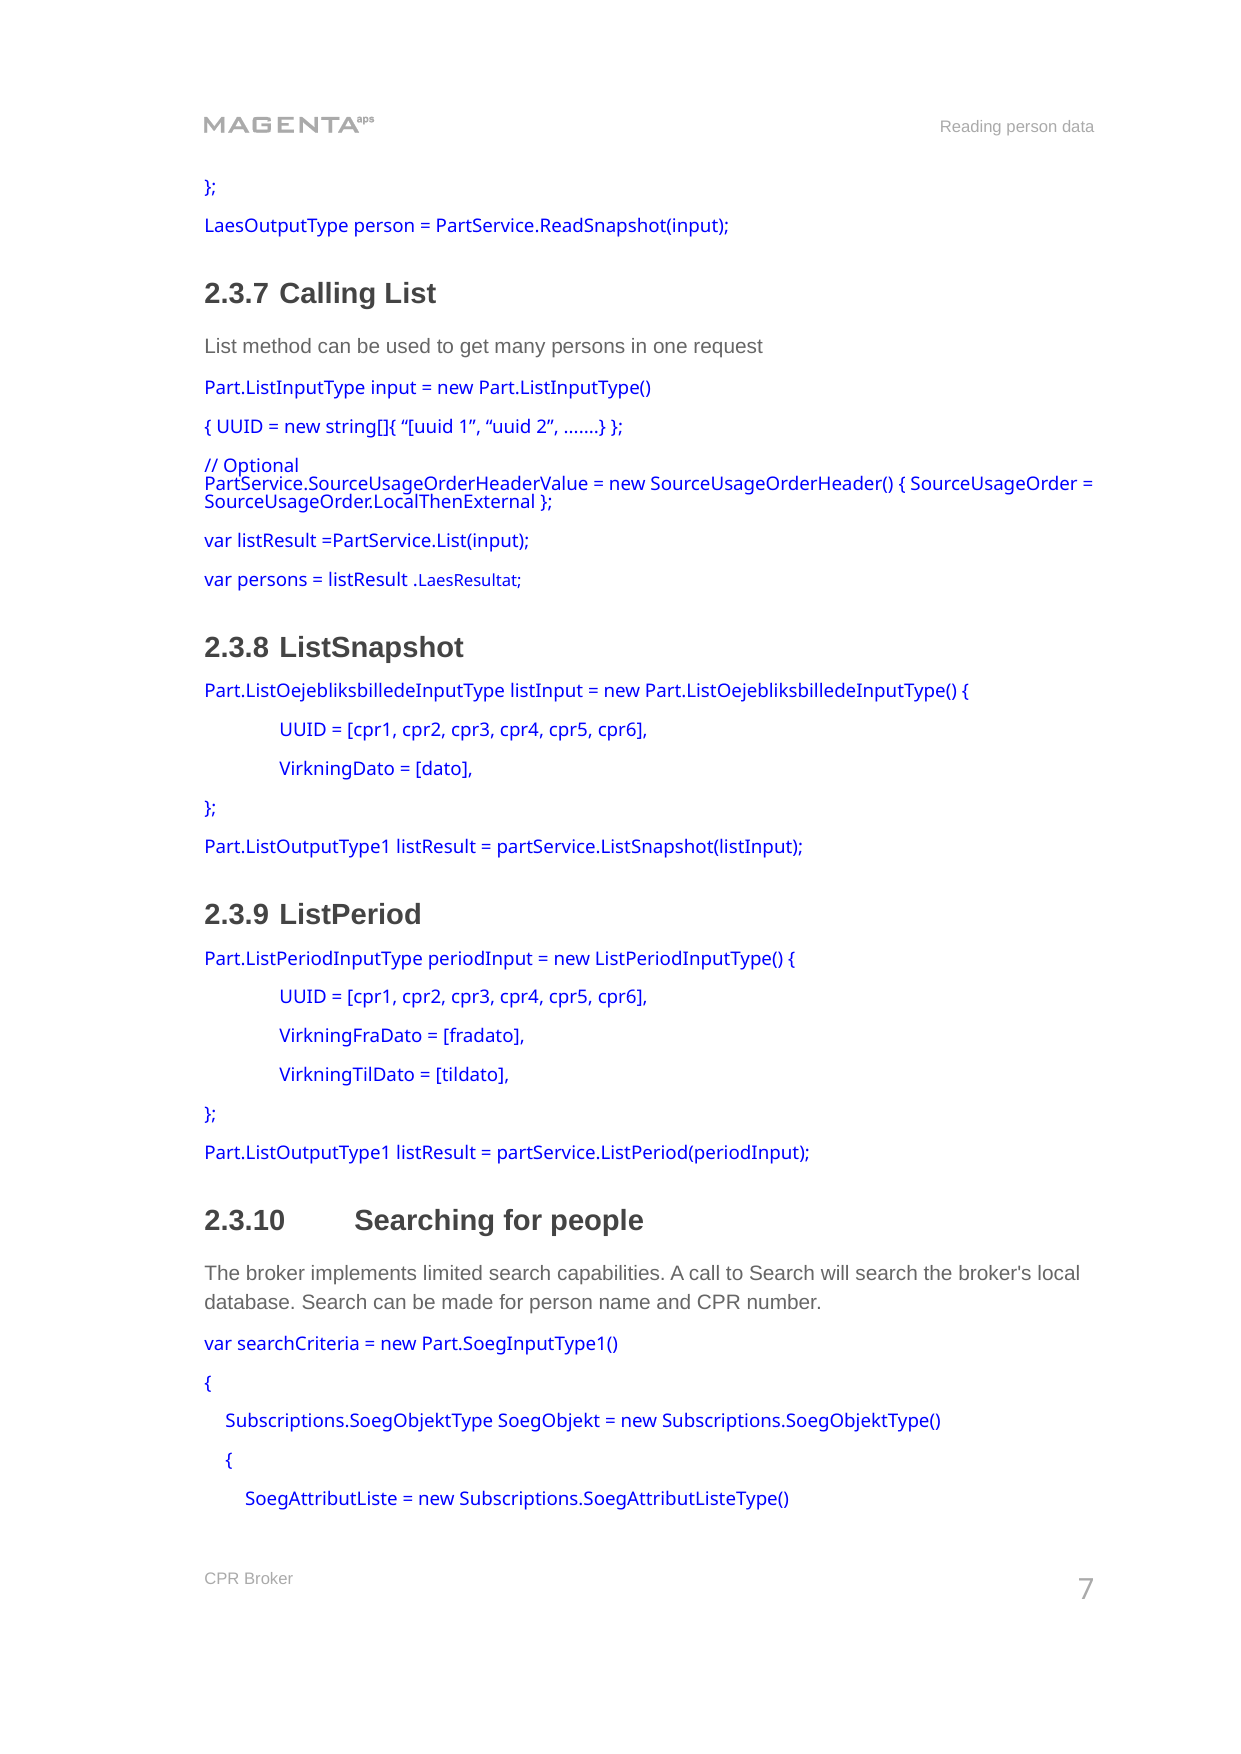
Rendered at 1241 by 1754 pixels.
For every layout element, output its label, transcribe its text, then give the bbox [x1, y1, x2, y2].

text var listResult =PartService.List(input); [204, 533, 1094, 551]
text Part.ListPeriodInputType periodInput = new ListPeriodInputType() { [204, 951, 1094, 969]
text Subscriptions.SoegObjektType SoegObjekt = new Subscriptions.SoegObjektType() [206, 1413, 1094, 1432]
text Part.ListOutputType1 listResult = partService.ListPeriod(periodInput); [204, 1145, 1094, 1163]
text }; [204, 1106, 1094, 1124]
text // Optional PartService.SourceUsageOrderHeaderValue = new SourceUsageOrderHeader() { SourceUsageOrder = SourceUsageOrder.LocalThenExternal }; [204, 458, 1094, 512]
text UUID = [cpr1, cpr2, cpr3, cpr4, cpr5, cpr6], [204, 722, 1094, 740]
subtitle Searching for people [204, 1184, 1094, 1242]
text The broker implements limited search capabilities. A call to Search will search the broker's local database. Search can be made for person name and CPR number. [204, 1257, 1094, 1315]
text { UUID = new string[]{ “[uuid 1”, “uuid 2”, .......} }; [204, 419, 1094, 437]
text var searchCriteria = new Part.SoegInputType1() [204, 1336, 1094, 1354]
text var persons = listResult .LaesResultat; [204, 572, 1094, 590]
text { [206, 1452, 1094, 1470]
subtitle ListPeriod [204, 878, 1094, 936]
text LaesOutputType person = PartService.ReadSnapshot(input); [204, 218, 1094, 236]
text }; [204, 800, 1094, 818]
text Part.ListInputType input = new Part.ListInputType() [204, 380, 1094, 398]
subtitle ListSnapshot [204, 611, 1094, 669]
subtitle Calling List [204, 257, 1094, 316]
text Part.ListOutputType1 listResult = partService.ListSnapshot(listInput); [204, 839, 1094, 857]
text List method can be used to get many persons in one request [204, 330, 1094, 359]
text VirkningDato = [dato], [204, 761, 1094, 779]
text { [204, 1375, 1094, 1393]
text VirkningTilDato = [tildato], [204, 1067, 1094, 1085]
text }; [204, 179, 1094, 198]
text SoegAttributListe = new Subscriptions.SoegAttributListeType() [206, 1491, 1094, 1509]
text UUID = [cpr1, cpr2, cpr3, cpr4, cpr5, cpr6], [204, 989, 1094, 1007]
text VirkningFraDato = [fradato], [204, 1028, 1094, 1046]
text Part.ListOejebliksbilledeInputType listInput = new Part.ListOejebliksbilledeInputType() { [204, 683, 1094, 701]
